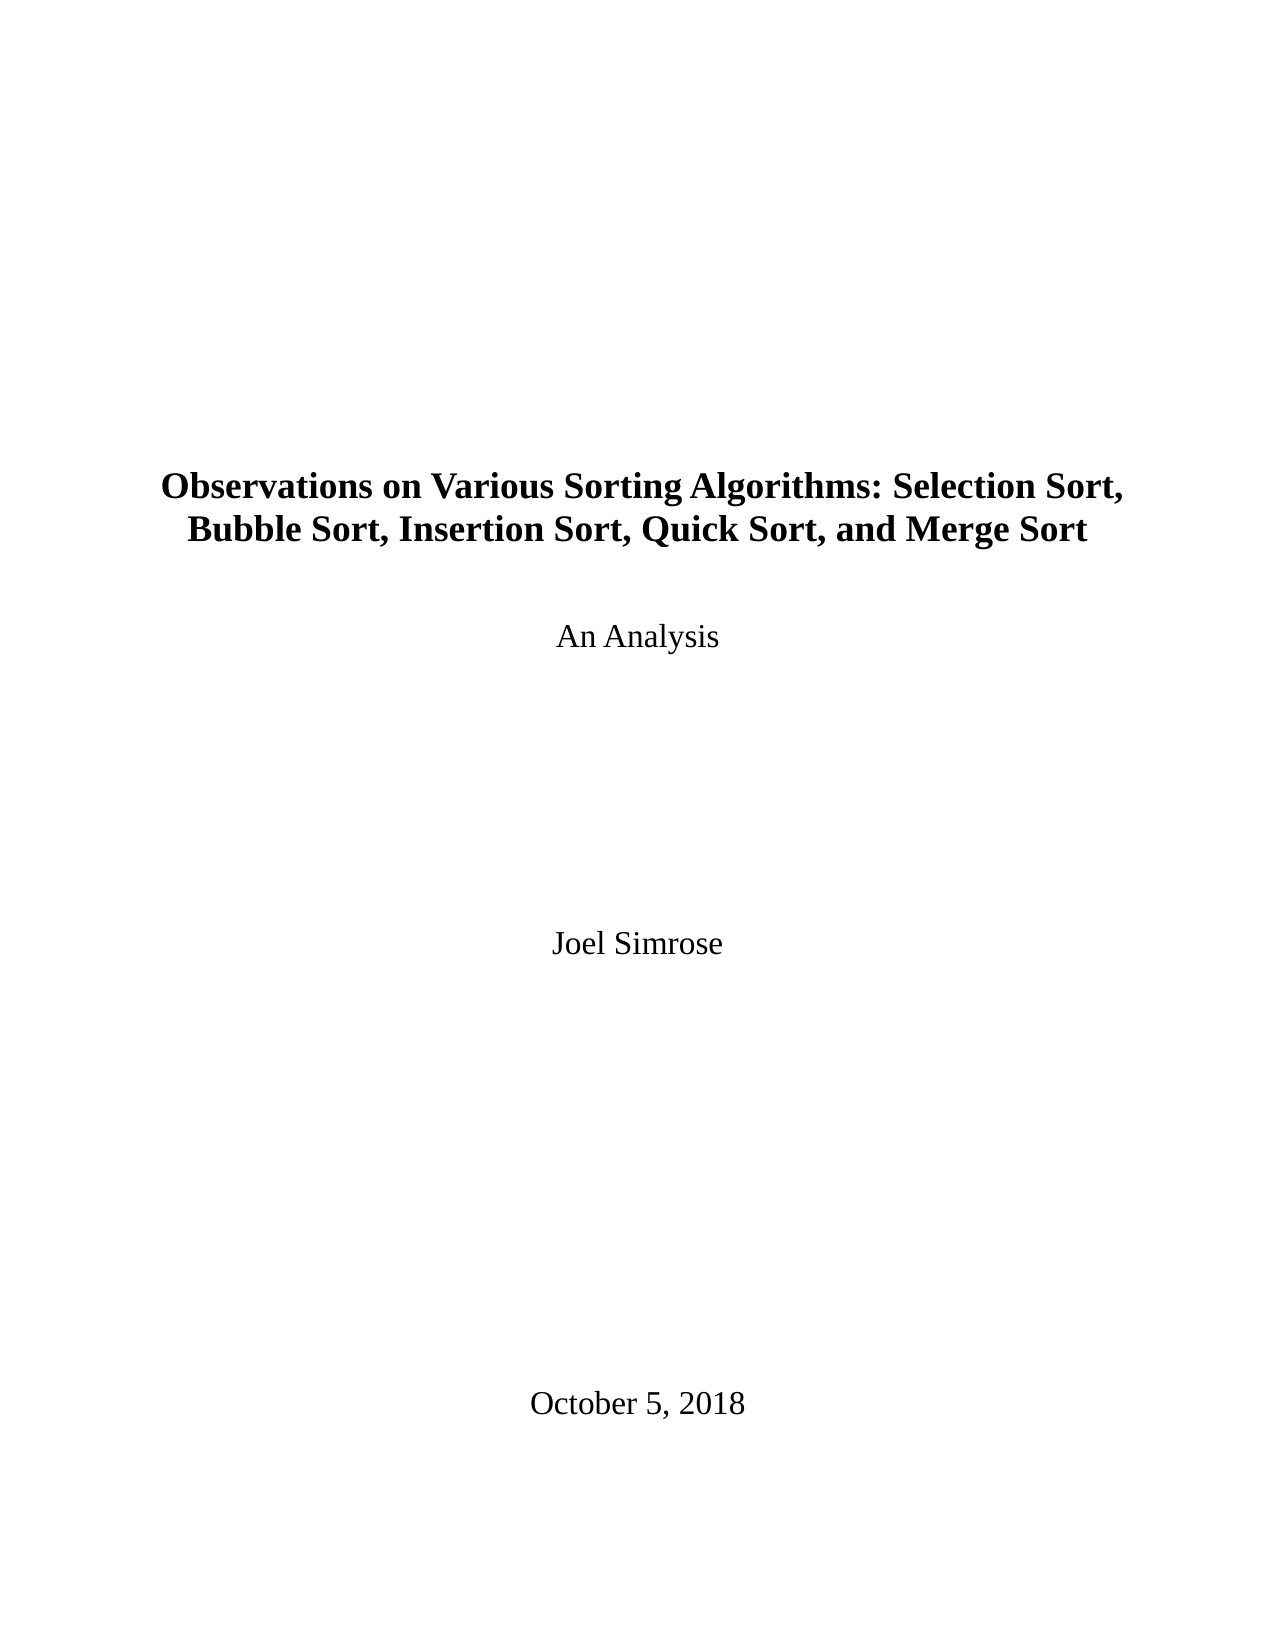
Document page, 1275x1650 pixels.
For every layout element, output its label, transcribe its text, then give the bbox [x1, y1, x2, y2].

text An Analysis [118, 616, 1157, 655]
text Observations on Various Sorting Algorithms: Selection Sort, [118, 463, 1157, 506]
text Joel Simrose [118, 923, 1157, 961]
text October 5, 2018 [118, 1383, 1157, 1421]
text Bubble Sort, Insertion Sort, Quick Sort, and Merge Sort [118, 506, 1157, 549]
